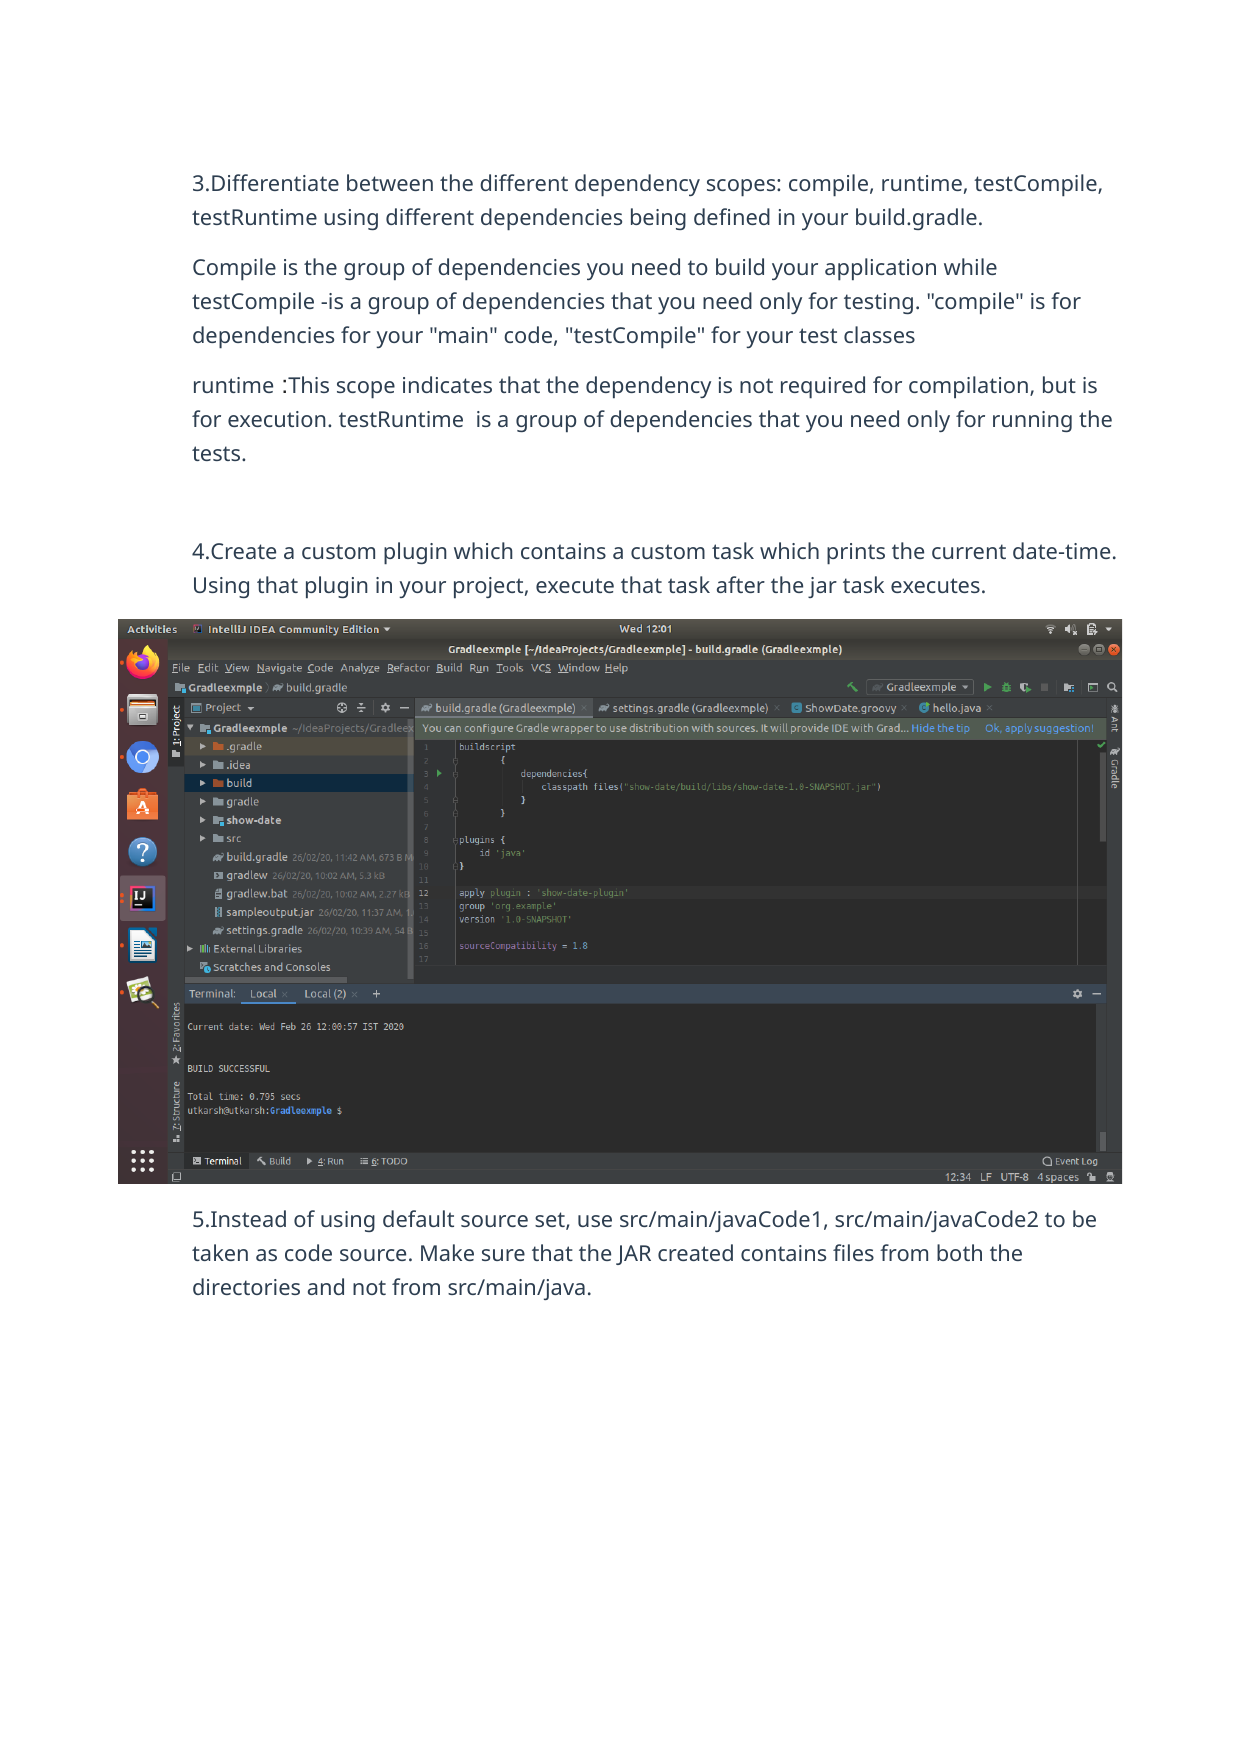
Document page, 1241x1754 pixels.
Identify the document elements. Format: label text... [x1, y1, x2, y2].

list Differentiate between the different dependency scopes: compile, runtime, testCompile, testRuntime using different dependencies being defined in your build.gradle. [118, 168, 1122, 232]
list Create a custom plugin which contains a custom task which prints the current date-time. Using that plugin in your project, execute that task after the jar task executes. [118, 536, 1122, 600]
list runtime :This scope indicates that the dependency is not required for compilation, but is for execution. testRuntime is a group of dependencies that you need only for running the tests. [118, 370, 1122, 468]
list Instead of using default source set, use src/main/javaCode1, src/main/javaCode2 to be taken as code source. Make sure that the JAR created contains files from both the directories and not from src/main/java. [118, 1204, 1122, 1302]
list Compile is the group of dependencies you need to build your application while testCompile -is a group of dependencies that you need only for testing. "compile" is for dependencies for your "main" code, "testCompile" for your test classes [118, 252, 1122, 350]
picture [118, 619, 1123, 1184]
